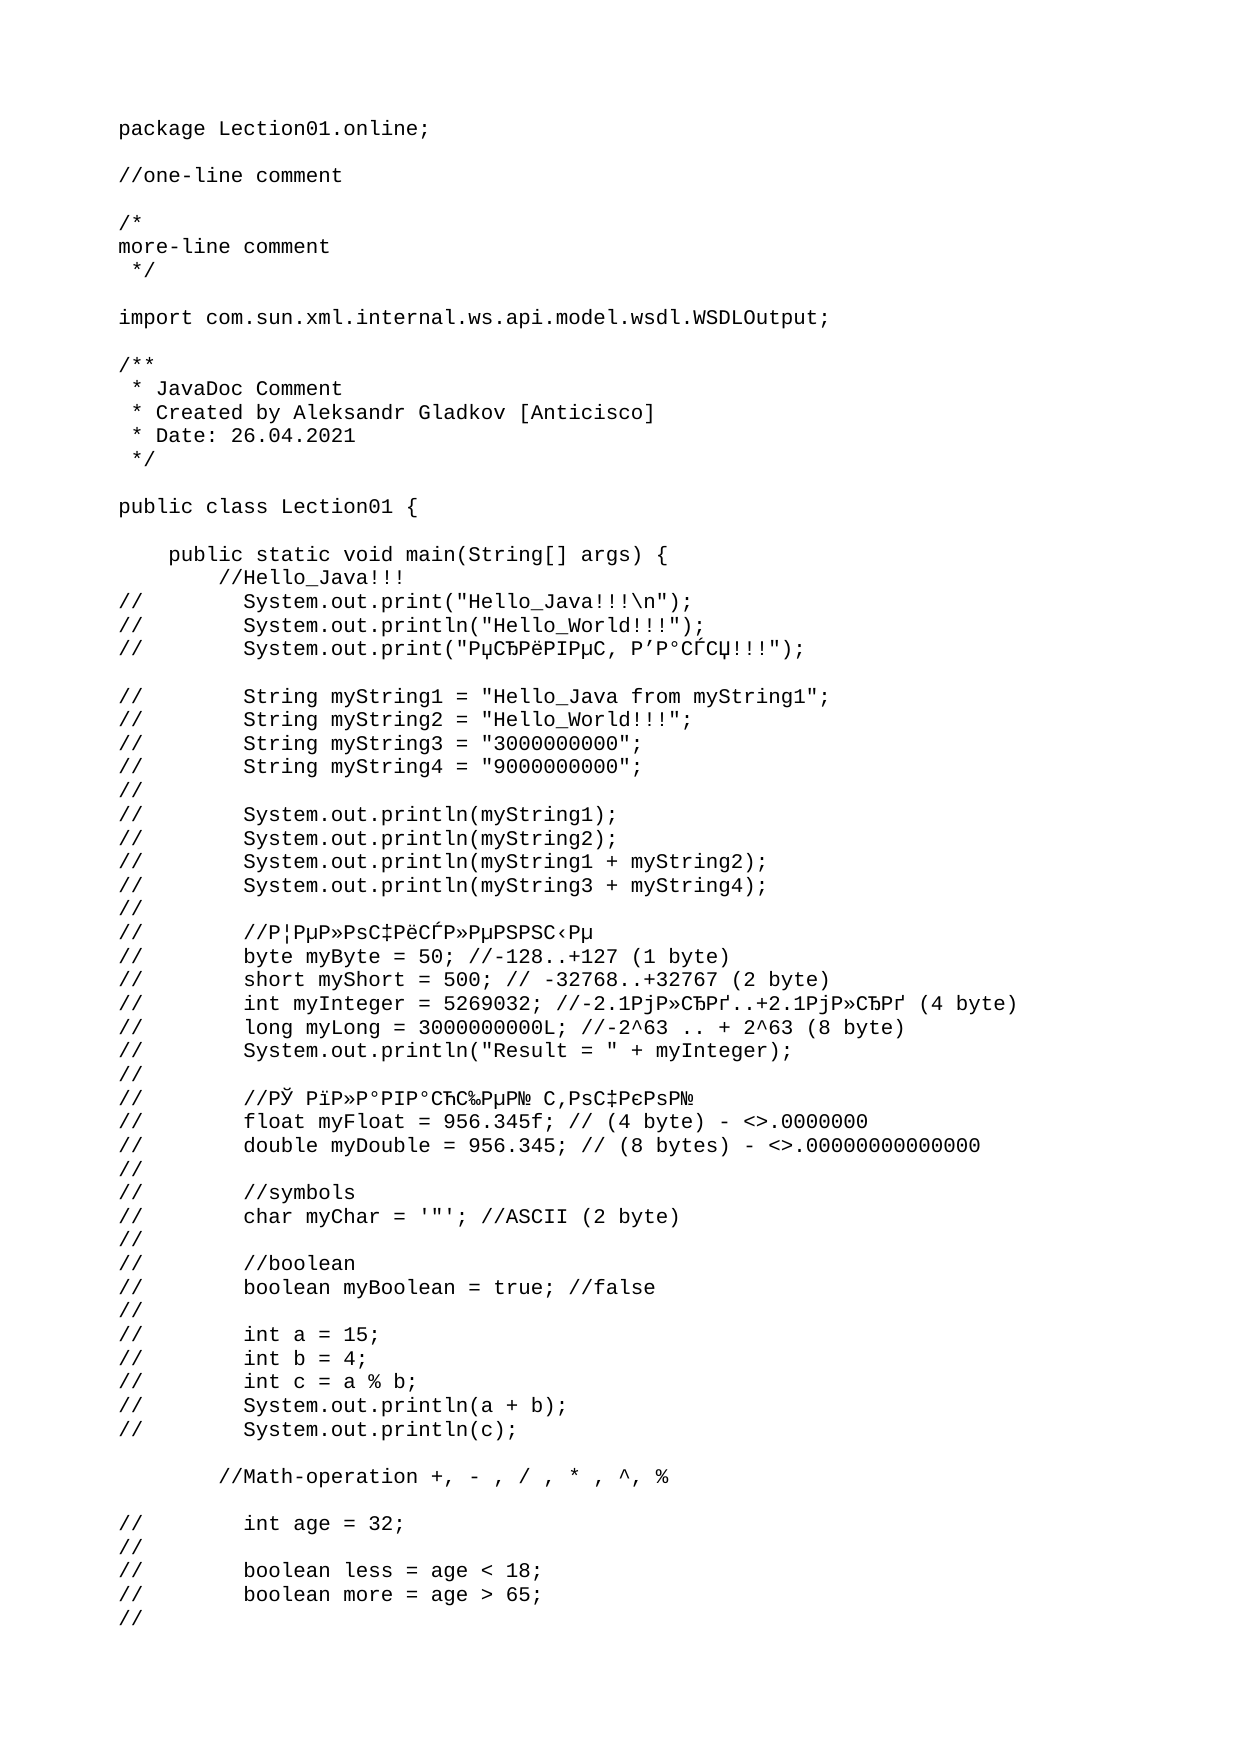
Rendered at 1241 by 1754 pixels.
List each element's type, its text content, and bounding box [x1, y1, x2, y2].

text // System.out.println("Hello_World!!!"); [118, 615, 1122, 638]
text // byte myByte = 50; //-128..+127 (1 byte) [118, 946, 1122, 969]
text //Hello_Java!!! [118, 567, 1122, 591]
text //Math-operation +, - , / , * , ^, % [118, 1466, 1122, 1489]
text // [118, 1537, 1122, 1561]
text * JavaDoc Comment [118, 378, 1122, 402]
text // [118, 1300, 1122, 1324]
text * Date: 26.04.2021 [118, 426, 1122, 449]
text // //РЎ РїР»Р°РІР°СЋС‰РµР№ С‚РѕС‡РєРѕР№ [118, 1088, 1122, 1111]
text //one-line comment [118, 165, 1122, 189]
text // System.out.println(myString3 + myString4); [118, 875, 1122, 898]
text // System.out.println(myString1); [118, 804, 1122, 827]
text // System.out.print("РџСЂРёРІРµС‚ Р’Р°СЃСЏ!!!"); [118, 638, 1122, 662]
text // int b = 4; [118, 1348, 1122, 1371]
text */ [118, 449, 1122, 473]
text /** [118, 354, 1122, 378]
text // System.out.println(myString1 + myString2); [118, 851, 1122, 875]
text // System.out.print("Hello_Java!!!\n"); [118, 591, 1122, 615]
text // System.out.println(c); [118, 1419, 1122, 1442]
text // long myLong = 3000000000L; //-2^63 .. + 2^63 (8 byte) [118, 1017, 1122, 1040]
text * Created by Aleksandr Gladkov [Anticisco] [118, 402, 1122, 426]
text // char myChar = '"'; //ASCII (2 byte) [118, 1206, 1122, 1229]
text // double myDouble = 956.345; // (8 bytes) - <>.00000000000000 [118, 1135, 1122, 1158]
text import com.sun.xml.internal.ws.api.model.wsdl.WSDLOutput; [118, 307, 1122, 331]
text // [118, 1229, 1122, 1253]
text // int a = 15; [118, 1324, 1122, 1348]
text */ [118, 260, 1122, 284]
text // String myString1 = "Hello_Java from myString1"; [118, 686, 1122, 709]
text // [118, 1608, 1122, 1631]
text // String myString4 = "9000000000"; [118, 757, 1122, 780]
text package Lection01.online; [118, 118, 1122, 142]
text /* [118, 213, 1122, 236]
text // //Р¦РµР»РѕС‡РёСЃР»РµРЅРЅС‹Рµ [118, 922, 1122, 946]
text // [118, 1064, 1122, 1088]
text // int age = 32; [118, 1513, 1122, 1537]
text // //symbols [118, 1182, 1122, 1206]
text // [118, 780, 1122, 804]
text // System.out.println(myString2); [118, 827, 1122, 851]
text // int c = a % b; [118, 1371, 1122, 1395]
text // boolean less = age < 18; [118, 1561, 1122, 1584]
text // short myShort = 500; // -32768..+32767 (2 byte) [118, 969, 1122, 993]
text // boolean myBoolean = true; //false [118, 1277, 1122, 1300]
text // //boolean [118, 1253, 1122, 1277]
text // System.out.println("Result = " + myInteger); [118, 1040, 1122, 1064]
text // [118, 1158, 1122, 1182]
text // [118, 898, 1122, 922]
text // String myString2 = "Hello_World!!!"; [118, 709, 1122, 733]
text // System.out.println(a + b); [118, 1395, 1122, 1419]
text // int myInteger = 5269032; //-2.1РјР»СЂРґ..+2.1РјР»СЂРґ (4 byte) [118, 993, 1122, 1017]
text // String myString3 = "3000000000"; [118, 733, 1122, 757]
text more-line comment [118, 236, 1122, 260]
text public class Lection01 { [118, 496, 1122, 520]
text // float myFloat = 956.345f; // (4 byte) - <>.0000000 [118, 1111, 1122, 1135]
text public static void main(String[] args) { [118, 544, 1122, 567]
text // boolean more = age > 65; [118, 1584, 1122, 1608]
